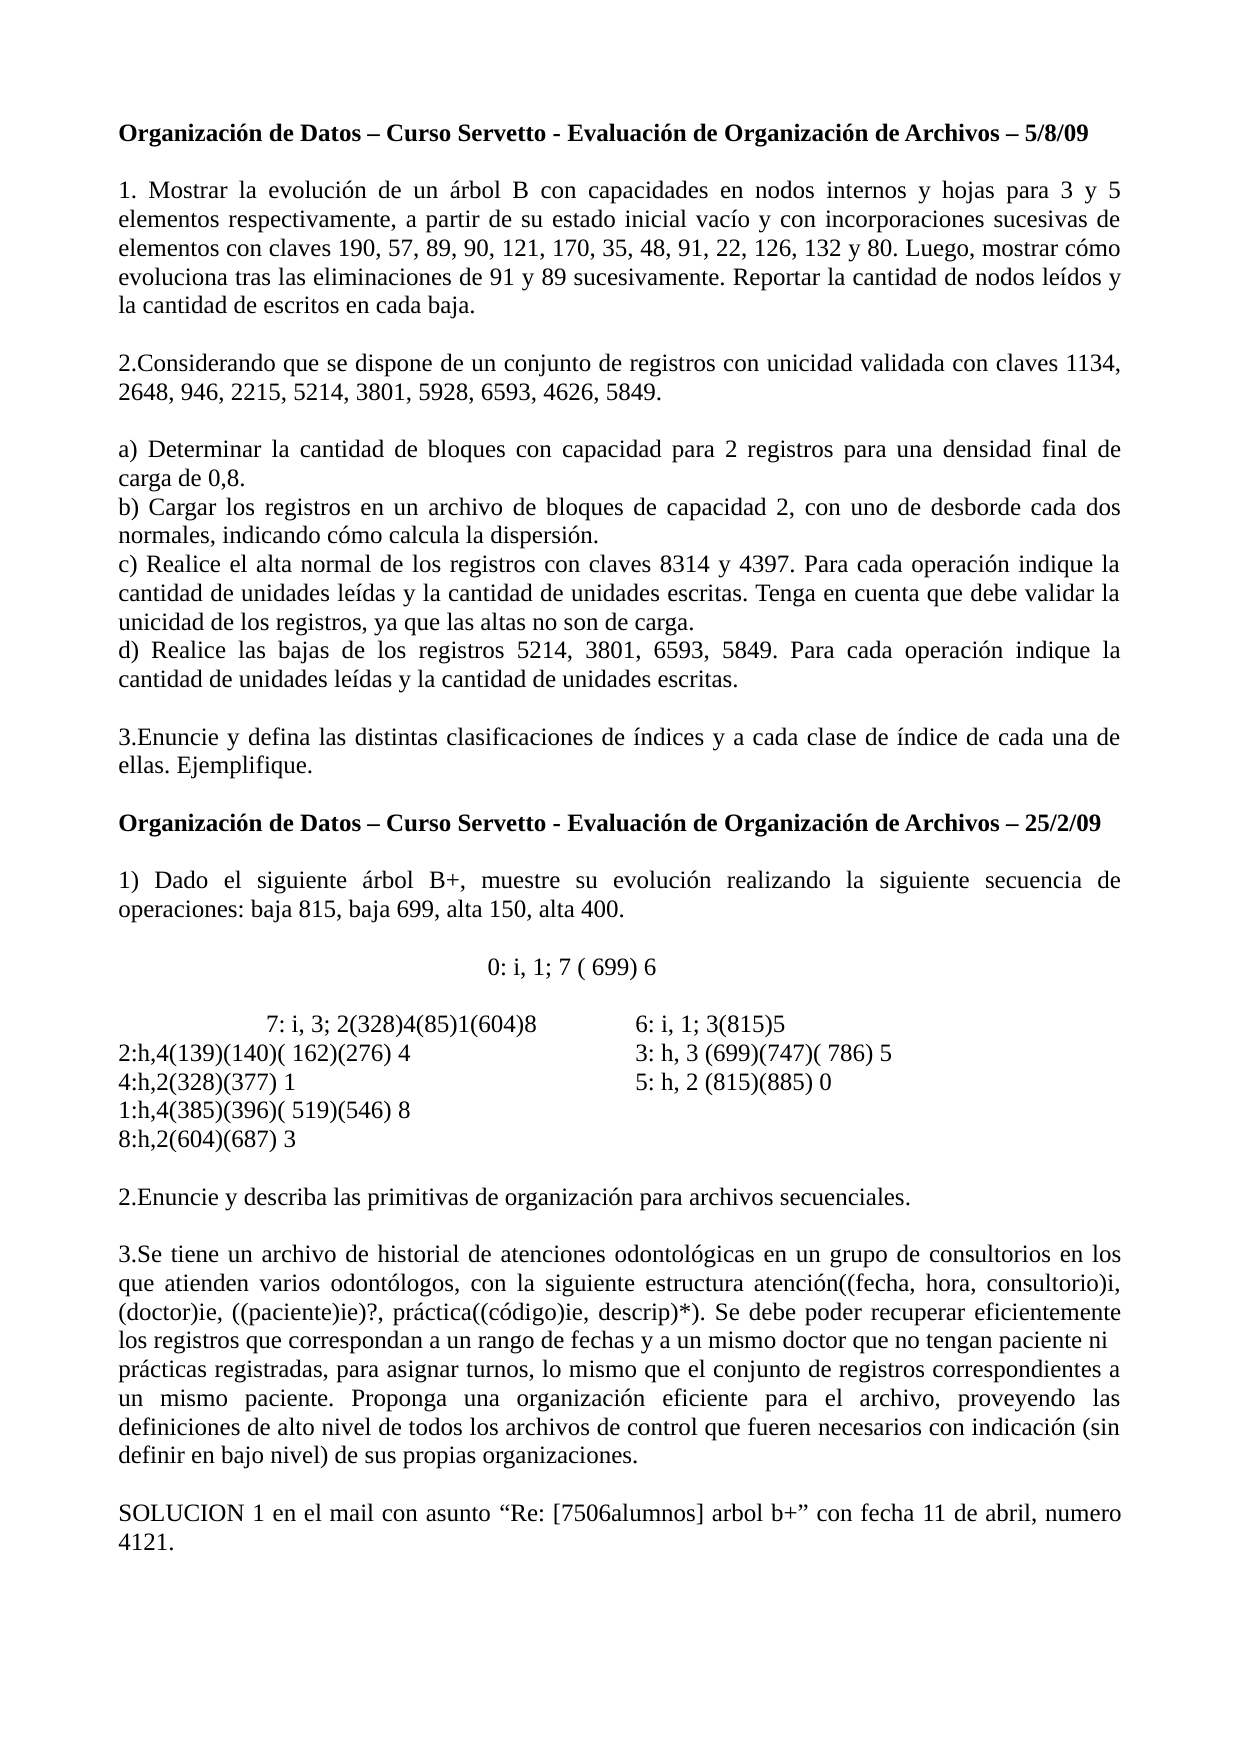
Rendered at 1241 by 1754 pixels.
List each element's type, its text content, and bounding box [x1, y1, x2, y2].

text b) Cargar los registros en un archivo de bloques de capacidad 2, con uno de desborde cada dos normales, indicando cómo calcula la dispersión. [118, 492, 1122, 549]
text 3.Enuncie y defina las distintas clasificaciones de índices y a cada clase de índice de cada una de ellas. Ejemplifique. [118, 722, 1122, 779]
text d) Realice las bajas de los registros 5214, 3801, 6593, 5849. Para cada operación indique la cantidad de unidades leídas y la cantidad de unidades escritas. [118, 636, 1122, 693]
text c) Realice el alta normal de los registros con claves 8314 y 4397. Para cada operación indique la cantidad de unidades leídas y la cantidad de unidades escritas. Tenga en cuenta que debe validar la unicidad de los registros, ya que las altas no son de carga. [118, 549, 1122, 636]
text 4:h,2(328)(377) 1 5: h, 2 (815)(885) 0 [118, 1067, 1122, 1096]
text prácticas registradas, para asignar turnos, lo mismo que el conjunto de registros correspondientes a un mismo paciente. Proponga una organización eficiente para el archivo, proveyendo las definiciones de alto nivel de todos los archivos de control que fueren necesarios con indicación (sin definir en bajo nivel) de sus propias organizaciones. [118, 1354, 1122, 1469]
text Organización de Datos – Curso Servetto - Evaluación de Organización de Archivos – 5/8/09 [118, 118, 1122, 147]
text 7: i, 3; 2(328)4(85)1(604)8 6: i, 1; 3(815)5 [118, 1009, 1122, 1038]
text 2.Considerando que se dispone de un conjunto de registros con unicidad validada con claves 1134, 2648, 946, 2215, 5214, 3801, 5928, 6593, 4626, 5849. [118, 348, 1122, 406]
text 8:h,2(604)(687) 3 [118, 1124, 1122, 1153]
text a) Determinar la cantidad de bloques con capacidad para 2 registros para una densidad final de carga de 0,8. [118, 434, 1122, 492]
text 2:h,4(139)(140)( 162)(276) 4 3: h, 3 (699)(747)( 786) 5 [118, 1038, 1122, 1067]
text 0: i, 1; 7 ( 699) 6 [118, 952, 1122, 981]
text 1. Mostrar la evolución de un árbol B con capacidades en nodos internos y hojas para 3 y 5 elementos respectivamente, a partir de su estado inicial vacío y con incorporaciones sucesivas de elementos con claves 190, 57, 89, 90, 121, 170, 35, 48, 91, 22, 126, 132 y 80. Luego, mostrar cómo evoluciona tras las eliminaciones de 91 y 89 sucesivamente. Reportar la cantidad de nodos leídos y la cantidad de escritos en cada baja. [118, 176, 1122, 319]
text Organización de Datos – Curso Servetto - Evaluación de Organización de Archivos – 25/2/09 [118, 808, 1122, 837]
text 2.Enuncie y describa las primitivas de organización para archivos secuenciales. [118, 1182, 1122, 1211]
text SOLUCION 1 en el mail con asunto “Re: [7506alumnos] arbol b+” con fecha 11 de abril, numero 4121. [118, 1498, 1122, 1556]
text 1:h,4(385)(396)( 519)(546) 8 [118, 1096, 1122, 1124]
text 1) Dado el siguiente árbol B+, muestre su evolución realizando la siguiente secuencia de operaciones: baja 815, baja 699, alta 150, alta 400. [118, 866, 1122, 923]
text 3.Se tiene un archivo de historial de atenciones odontológicas en un grupo de consultorios en los que atienden varios odontólogos, con la siguiente estructura atención((fecha, hora, consultorio)i, (doctor)ie, ((paciente)ie)?, práctica((código)ie, descrip)*). Se debe poder recuperar eficientemente los registros que correspondan a un rango de fechas y a un mismo doctor que no tengan paciente ni [118, 1239, 1122, 1354]
